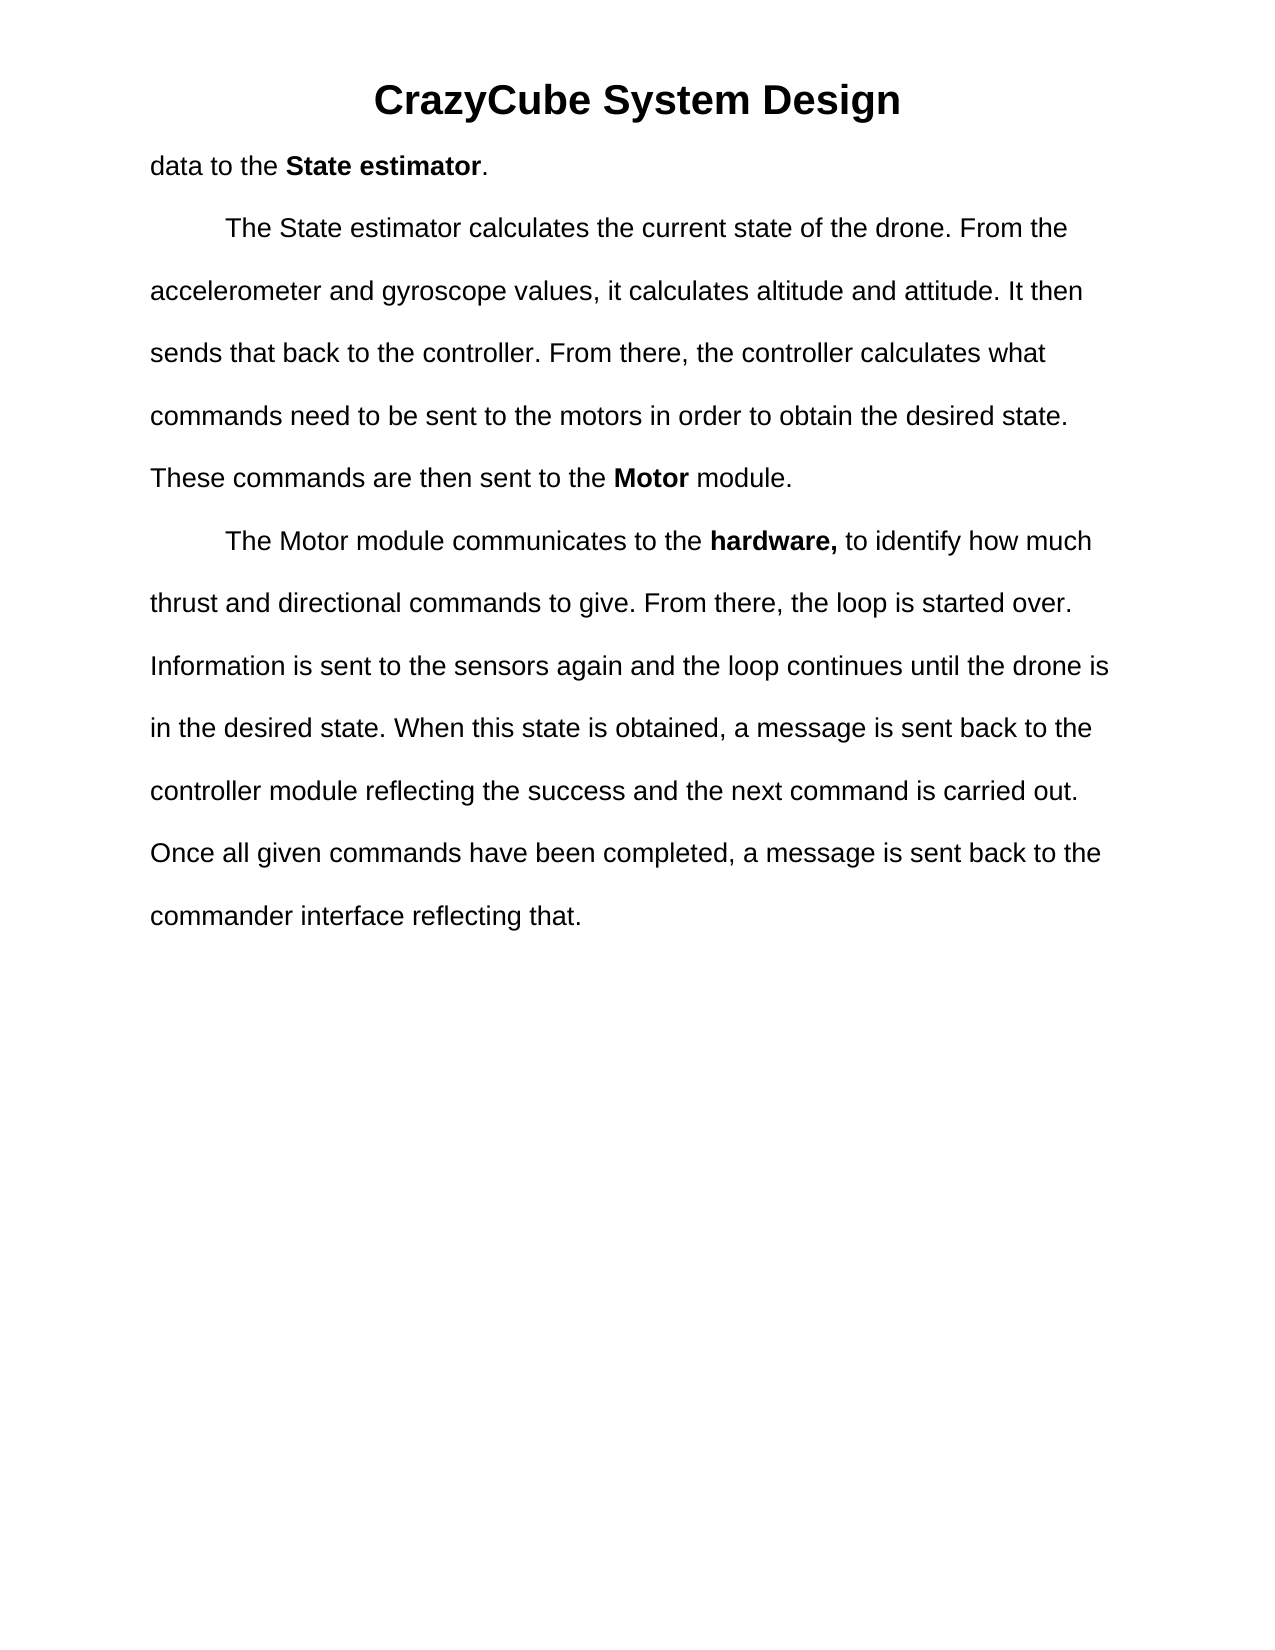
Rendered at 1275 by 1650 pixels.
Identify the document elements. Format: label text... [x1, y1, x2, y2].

text The Motor module communicates to the hardware, to identify how much thrust and directional commands to give. From there, the loop is started over. Information is sent to the sensors again and the loop continues until the drone is in the desired state. When this state is obtained, a message is sent back to the controller module reflecting the success and the next command is carried out. Once all given commands have been completed, a message is sent back to the commander interface reflecting that. [150, 525, 1125, 931]
text The State estimator calculates the current state of the drone. From the accelerometer and gyroscope values, it calculates altitude and attitude. It then sends that back to the controller. From there, the controller calculates what commands need to be sent to the motors in order to obtain the desired state. These commands are then sent to the Motor module. [150, 212, 1125, 494]
text data to the State estimator. [150, 150, 1125, 181]
